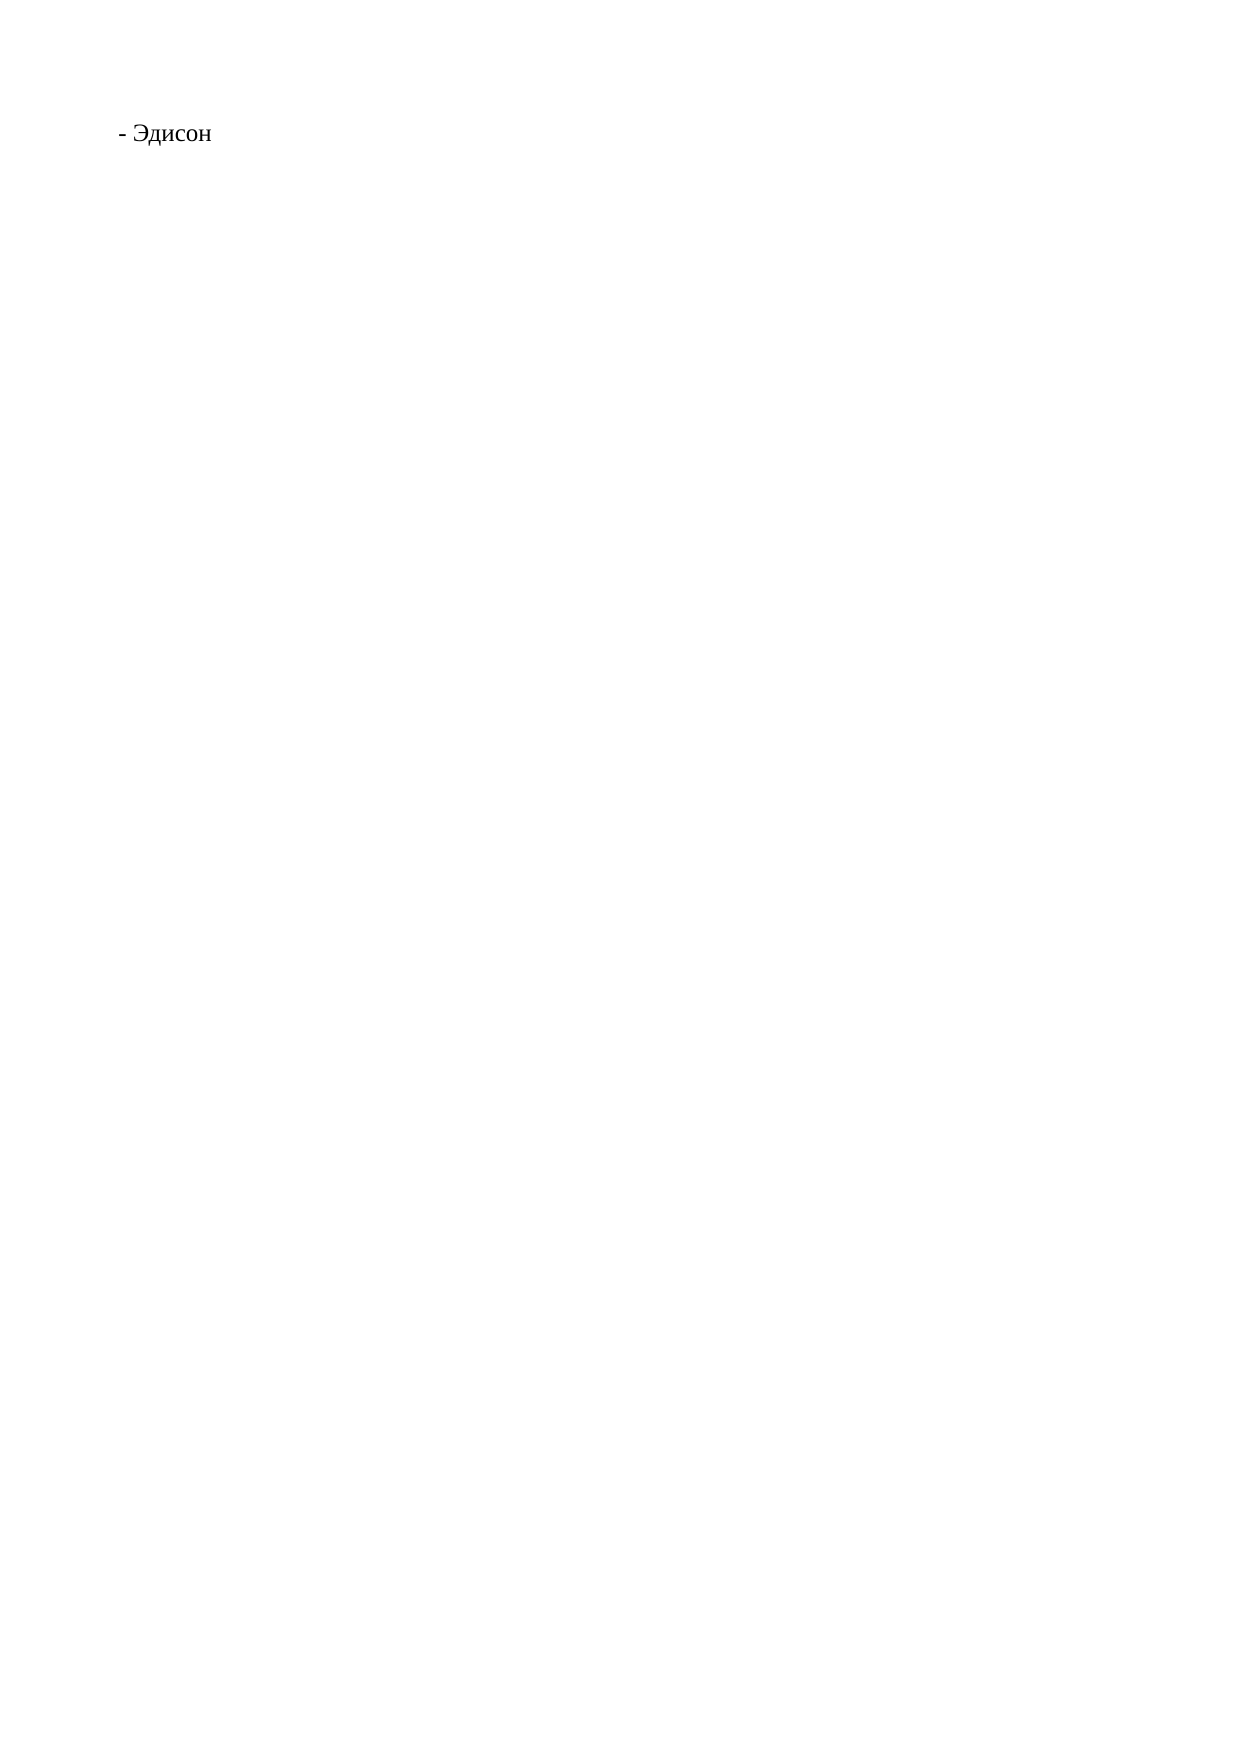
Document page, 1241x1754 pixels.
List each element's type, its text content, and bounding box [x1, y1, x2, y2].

text - Эдисон [118, 118, 1122, 147]
